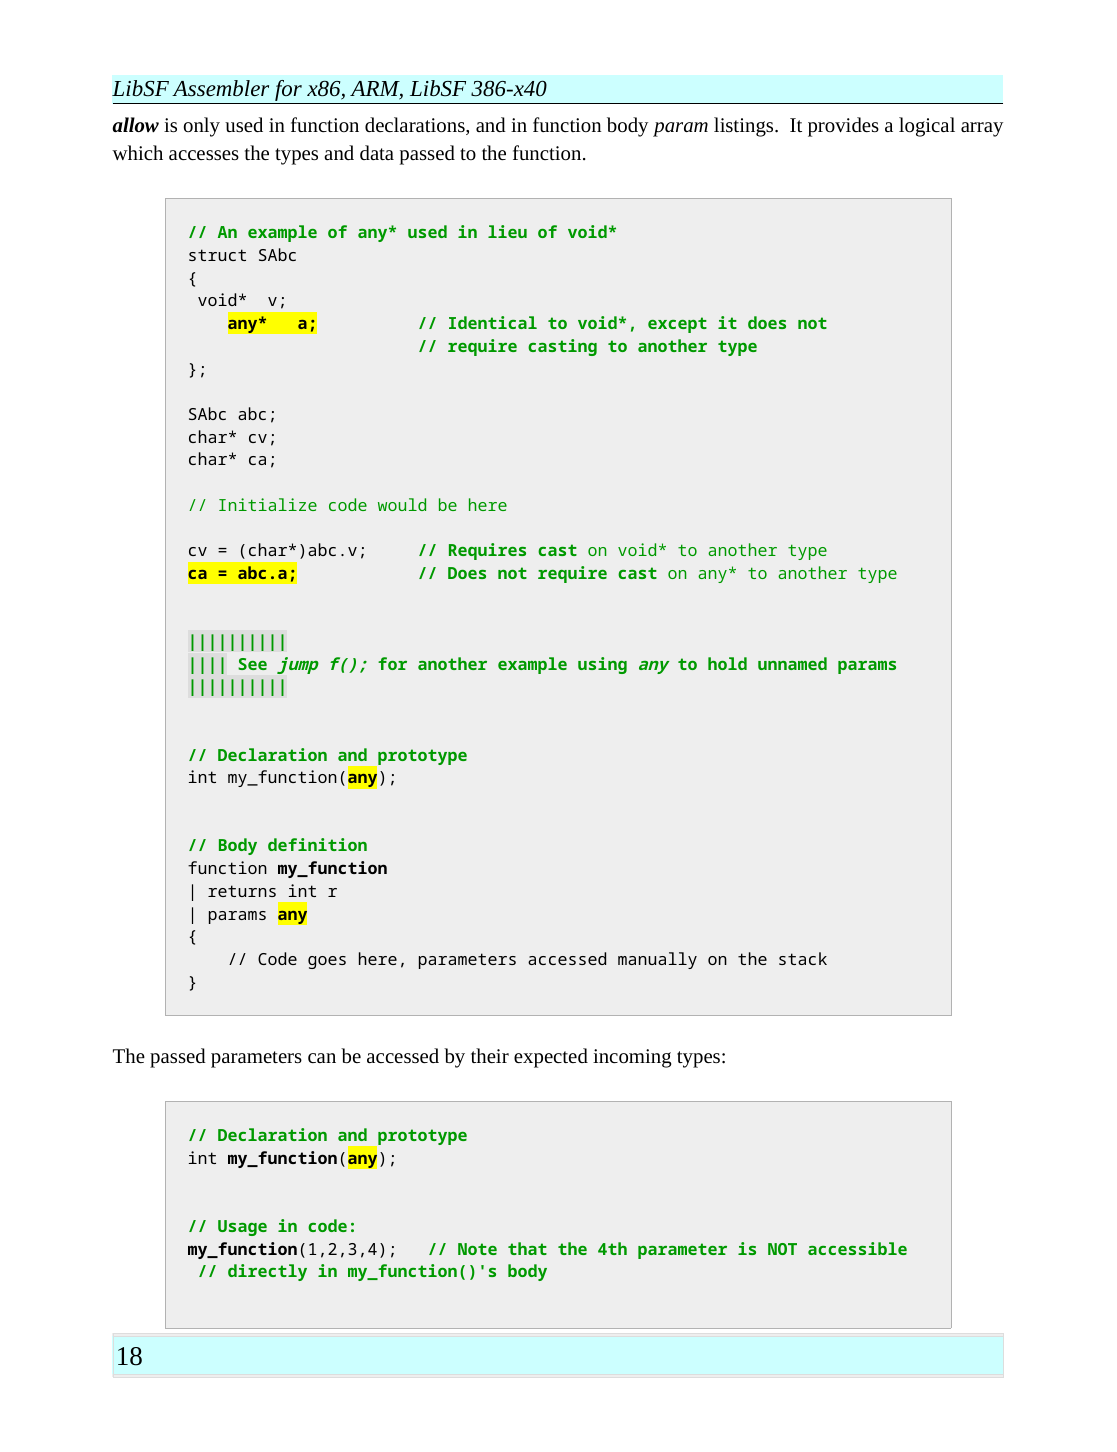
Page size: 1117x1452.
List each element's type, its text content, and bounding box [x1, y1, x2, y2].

text allow is only used in function declarations, and in function body param listings. It provides a logical array which accesses the types and data passed to the function. [112, 112, 1003, 165]
text The passed parameters can be accessed by their expected incoming types: [112, 1044, 1003, 1068]
text // An example of any* used in lieu of void* struct SAbc { void* v; any* a; // Identical to void*, except it does not // require casting to another type }; SAbc abc; char* cv; char* ca; // Initialize code would be here cv = (char*)abc.v; // Requires cast on void* to another type ca = abc.a; // Does not require cast on any* to another type |||||||||| |||| See jump f(); for another example using any to hold unnamed params |||||||||| // Declaration and prototype int my_function(any); // Body definition function my_function | returns int r | params any { // Code goes here, parameters accessed manually on the stack } [166, 199, 951, 1015]
text // Declaration and prototype int my_function(any); // Usage in code: my_function(1,2,3,4); // Note that the 4th parameter is NOT accessible // directly in my_function()'s body [166, 1102, 951, 1328]
